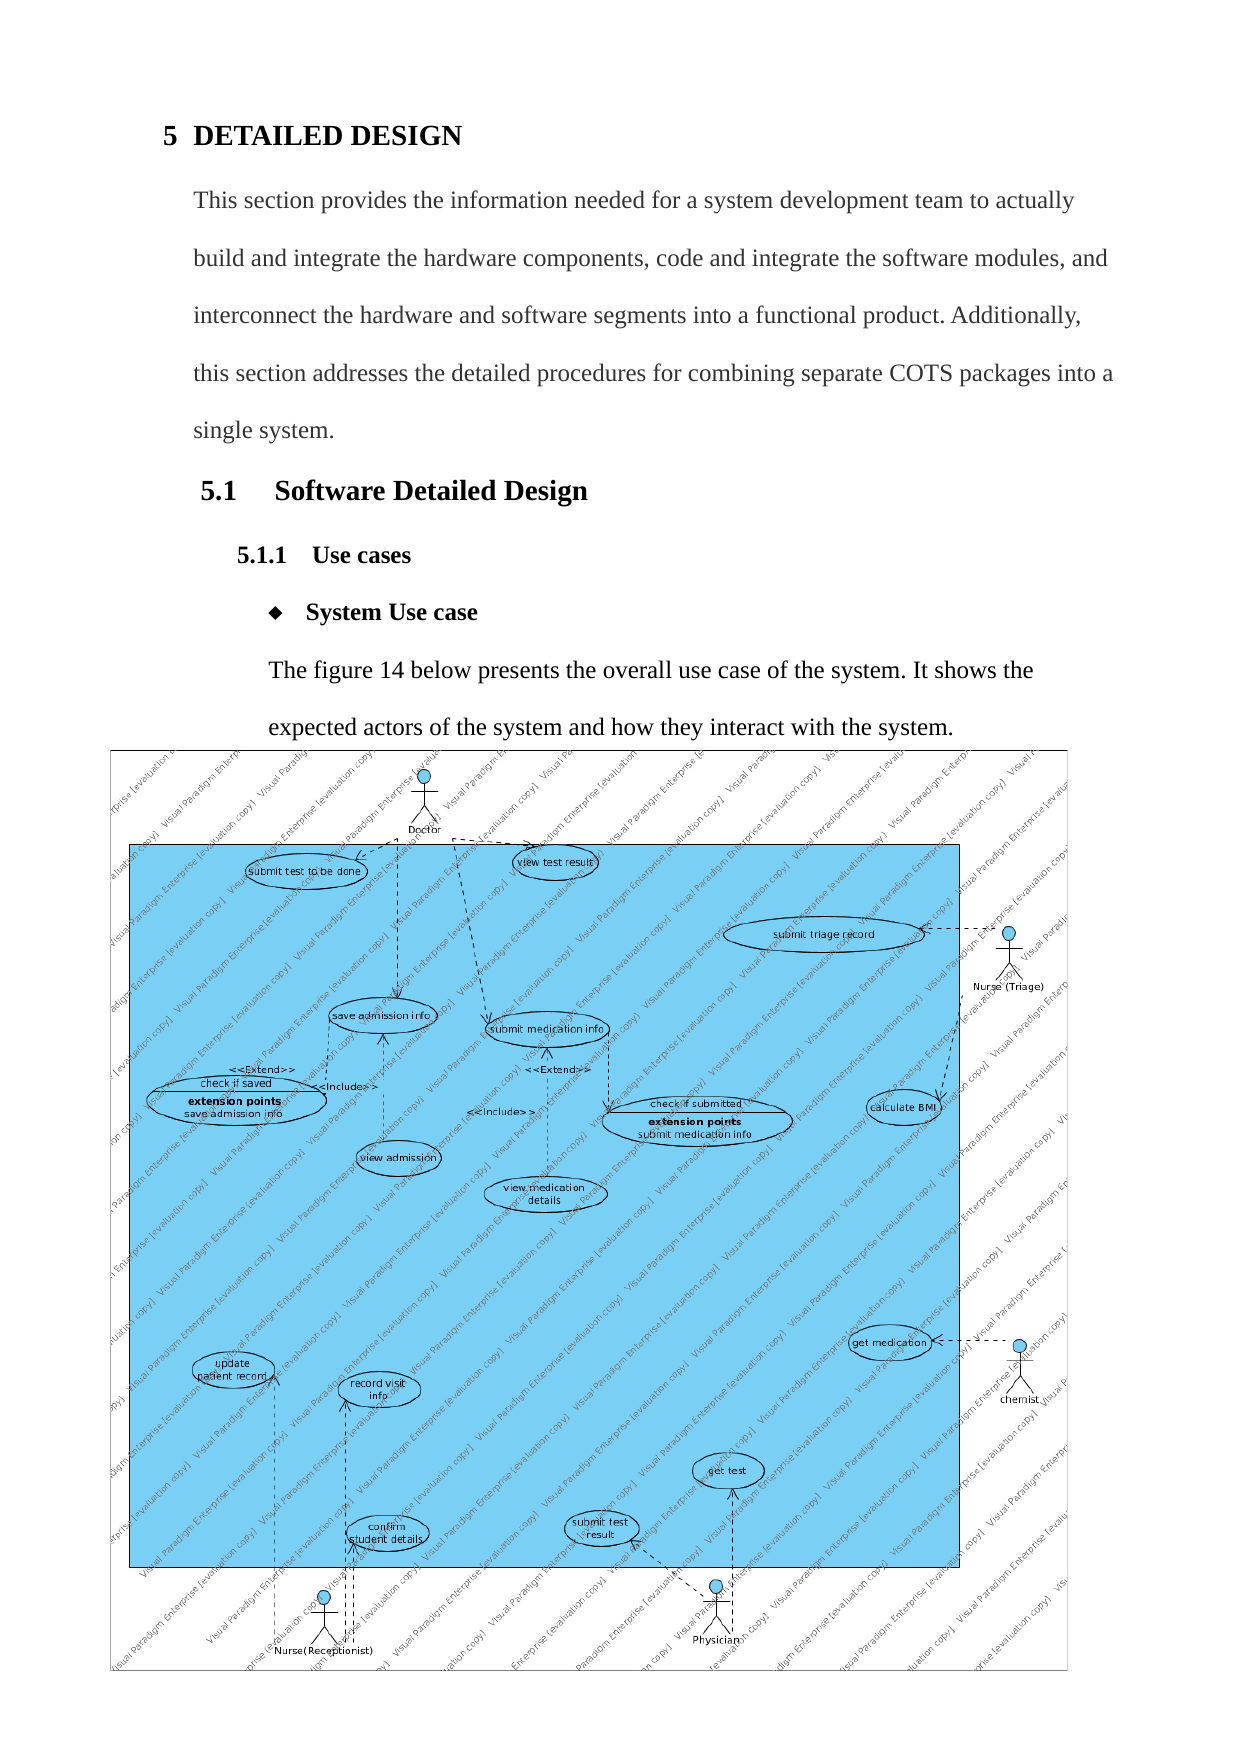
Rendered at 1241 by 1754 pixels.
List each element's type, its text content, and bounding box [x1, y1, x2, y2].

list The figure 14 below presents the overall use case of the system. It shows the expected actors of the system and how they interact with the system. [231, 655, 1122, 741]
picture [110, 750, 1068, 1671]
list DETAILED DESIGN [156, 118, 1122, 152]
list System Use case [268, 597, 1122, 626]
list Software Detailed Design [193, 473, 1122, 506]
list Use cases [231, 540, 1122, 568]
list This section provides the information needed for a system development team to actually build and integrate the hardware components, code and integrate the software modules, and interconnect the hardware and software segments into a functional product. Additionally, this section addresses the detailed procedures for combining separate COTS packages into a single system. [156, 185, 1122, 444]
